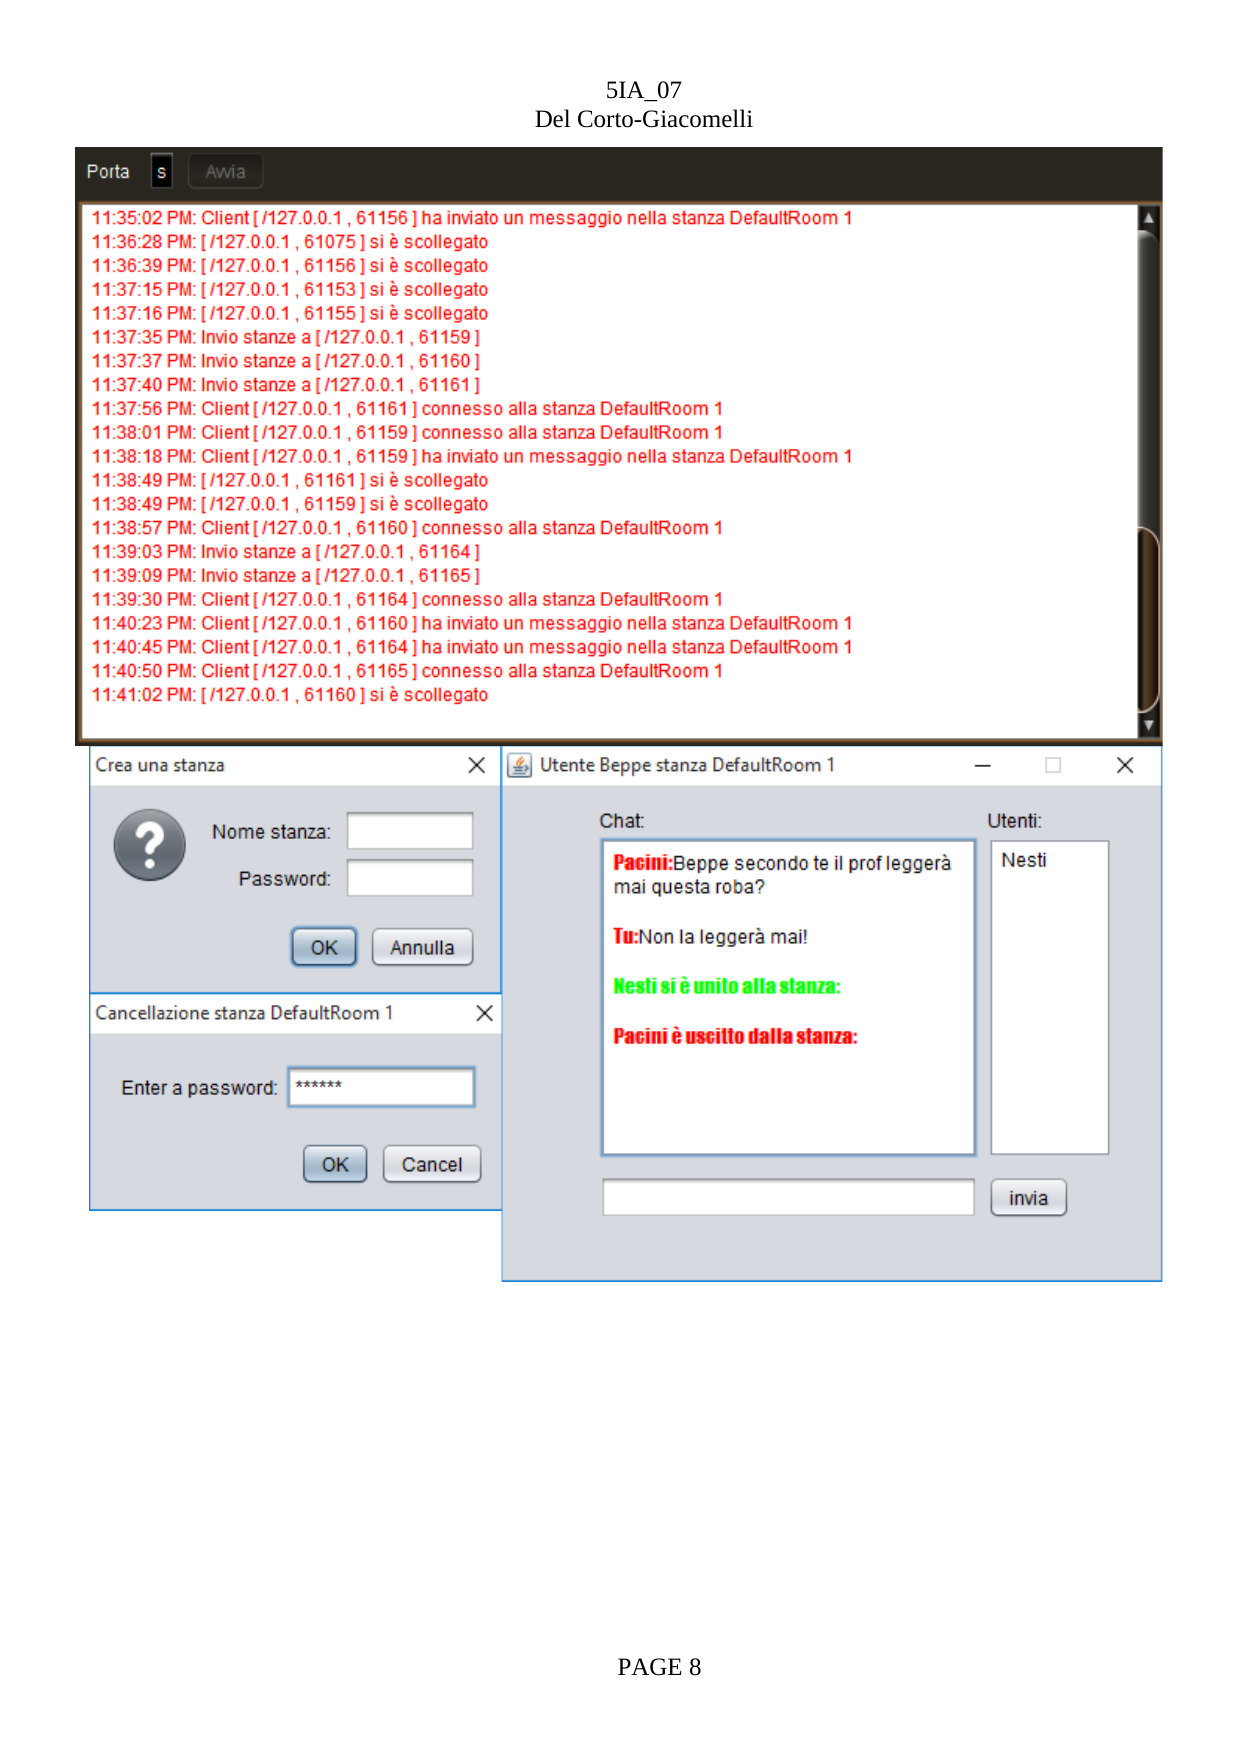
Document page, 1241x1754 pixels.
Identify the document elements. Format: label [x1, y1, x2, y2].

picture [75, 147, 1163, 1282]
